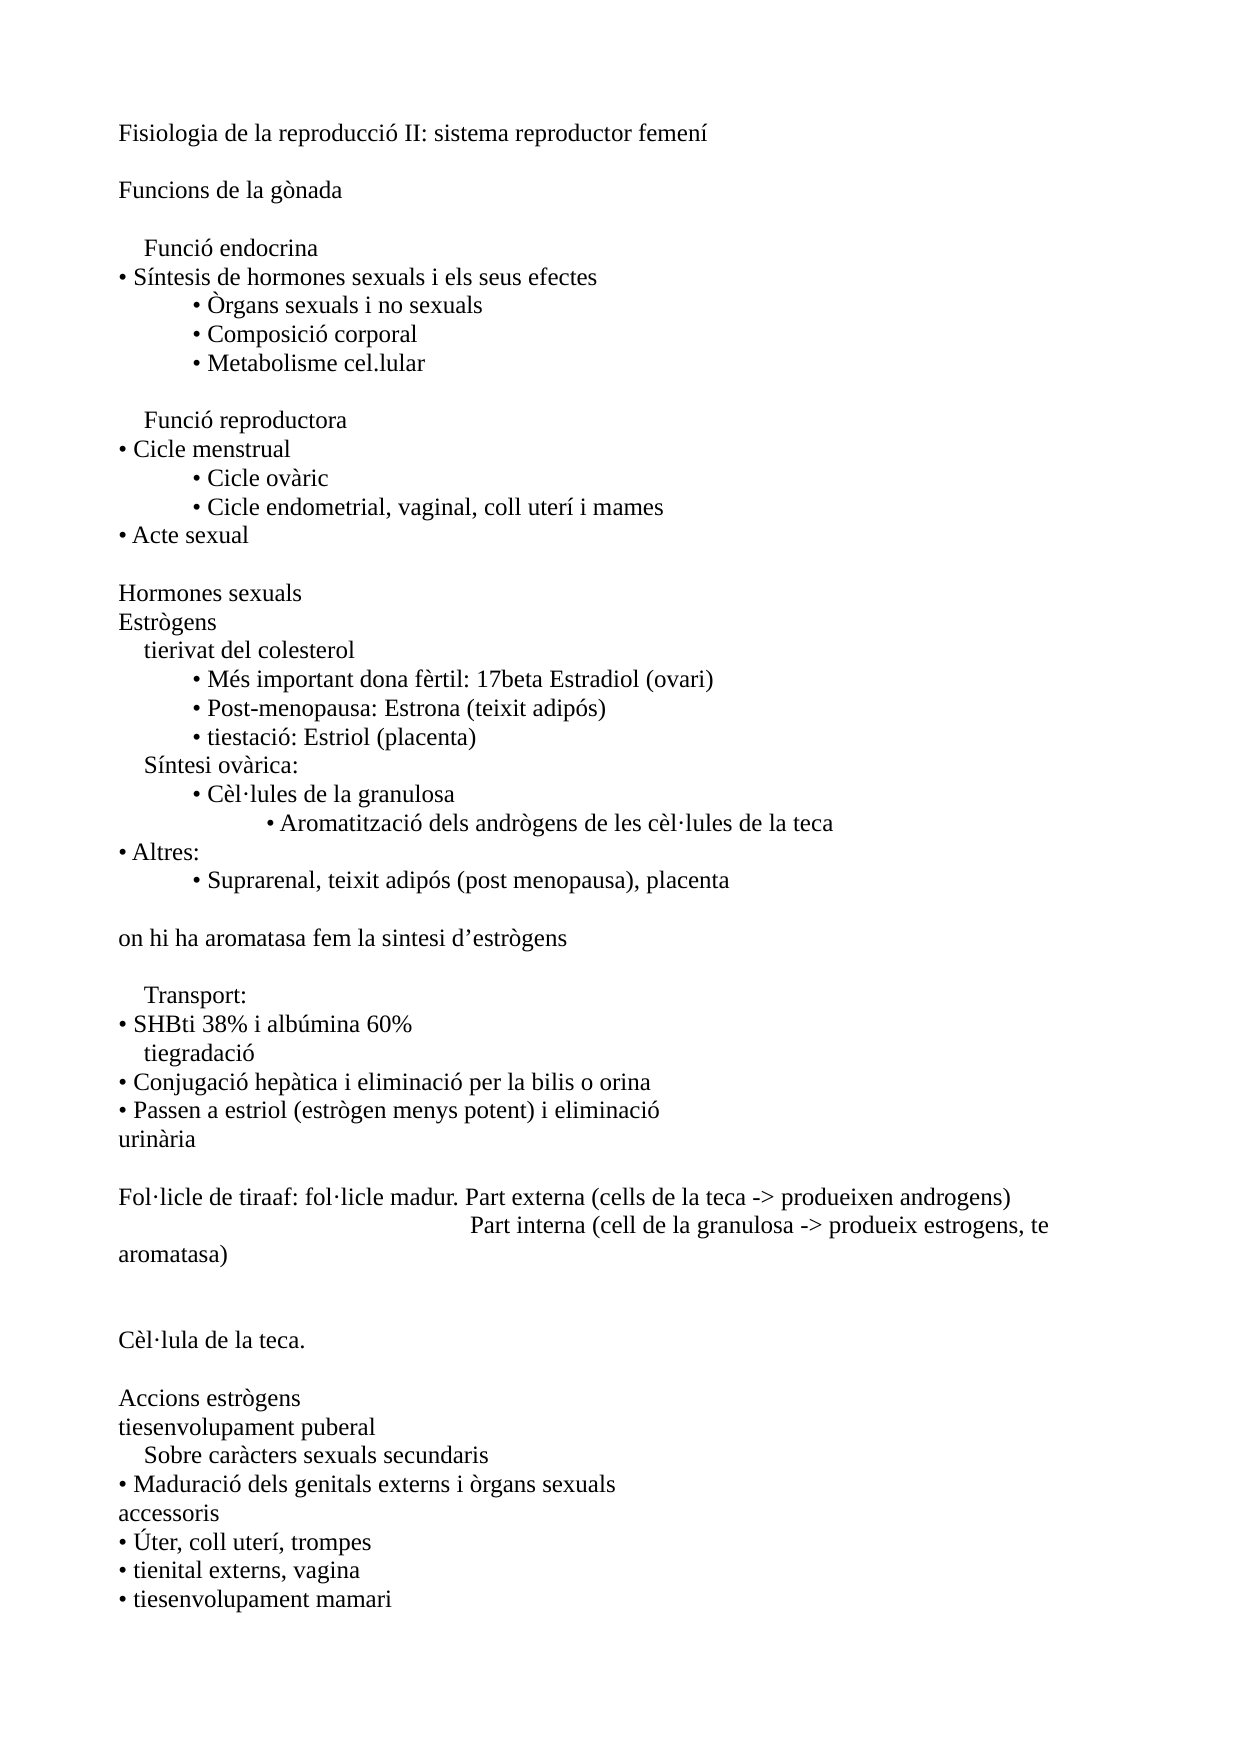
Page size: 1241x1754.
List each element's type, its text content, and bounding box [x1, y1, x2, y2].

text Fisiologia de la reproducció II: sistema reproductor femení [118, 118, 1122, 147]
text • Aromatització dels andrògens de les cèl·lules de la teca [118, 808, 1122, 837]
text • Altres: [118, 837, 1122, 866]
text  Síntesi ovàrica: [118, 751, 1122, 779]
text  Transport: [118, 981, 1122, 1009]
text  Funció endocrina [118, 233, 1122, 262]
text Hormones sexuals [118, 578, 1122, 607]
text Fol·licle de tiraaf: fol·licle madur. Part externa (cells de la teca -> produeixen androgens) [118, 1182, 1122, 1211]
text urinària [118, 1124, 1122, 1153]
text • Úter, coll uterí, trompes [118, 1527, 1122, 1556]
text • Conjugació hepàtica i eliminació per la bilis o orina [118, 1067, 1122, 1096]
text Funcions de la gònada [118, 176, 1122, 204]
text • Post-menopausa: Estrona (teixit adipós) [118, 693, 1122, 722]
text • SHBti 38% i albúmina 60% [118, 1009, 1122, 1038]
text • tiestació: Estriol (placenta) [118, 722, 1122, 751]
text • Suprarenal, teixit adipós (post menopausa), placenta [118, 866, 1122, 894]
text • Cicle endometrial, vaginal, coll uterí i mames [118, 492, 1122, 521]
text  tierivat del colesterol [118, 636, 1122, 664]
text • Maduració dels genitals externs i òrgans sexuals [118, 1469, 1122, 1498]
text  Sobre caràcters sexuals secundaris [118, 1441, 1122, 1469]
text • tiesenvolupament mamari [118, 1584, 1122, 1613]
text Accions estrògens [118, 1383, 1122, 1412]
text • Cicle menstrual [118, 434, 1122, 463]
text • Acte sexual [118, 521, 1122, 549]
text  Funció reproductora [118, 406, 1122, 434]
text Part interna (cell de la granulosa -> produeix estrogens, te aromatasa) [118, 1211, 1122, 1268]
text Estrògens [118, 607, 1122, 636]
text • Cicle ovàric [118, 463, 1122, 492]
text • Síntesis de hormones sexuals i els seus efectes [118, 262, 1122, 291]
text Cèl·lula de la teca. [118, 1326, 1122, 1354]
text • Passen a estriol (estrògen menys potent) i eliminació [118, 1096, 1122, 1124]
text accessoris [118, 1498, 1122, 1527]
text • tienital externs, vagina [118, 1556, 1122, 1584]
text  tiegradació [118, 1038, 1122, 1067]
text • Metabolisme cel.lular [118, 348, 1122, 377]
text • Composició corporal [118, 319, 1122, 348]
text tiesenvolupament puberal [118, 1412, 1122, 1441]
text • Més important dona fèrtil: 17beta Estradiol (ovari) [118, 664, 1122, 693]
text on hi ha aromatasa fem la sintesi d’estrògens [118, 923, 1122, 952]
text • Cèl·lules de la granulosa [118, 779, 1122, 808]
text • Òrgans sexuals i no sexuals [118, 291, 1122, 319]
